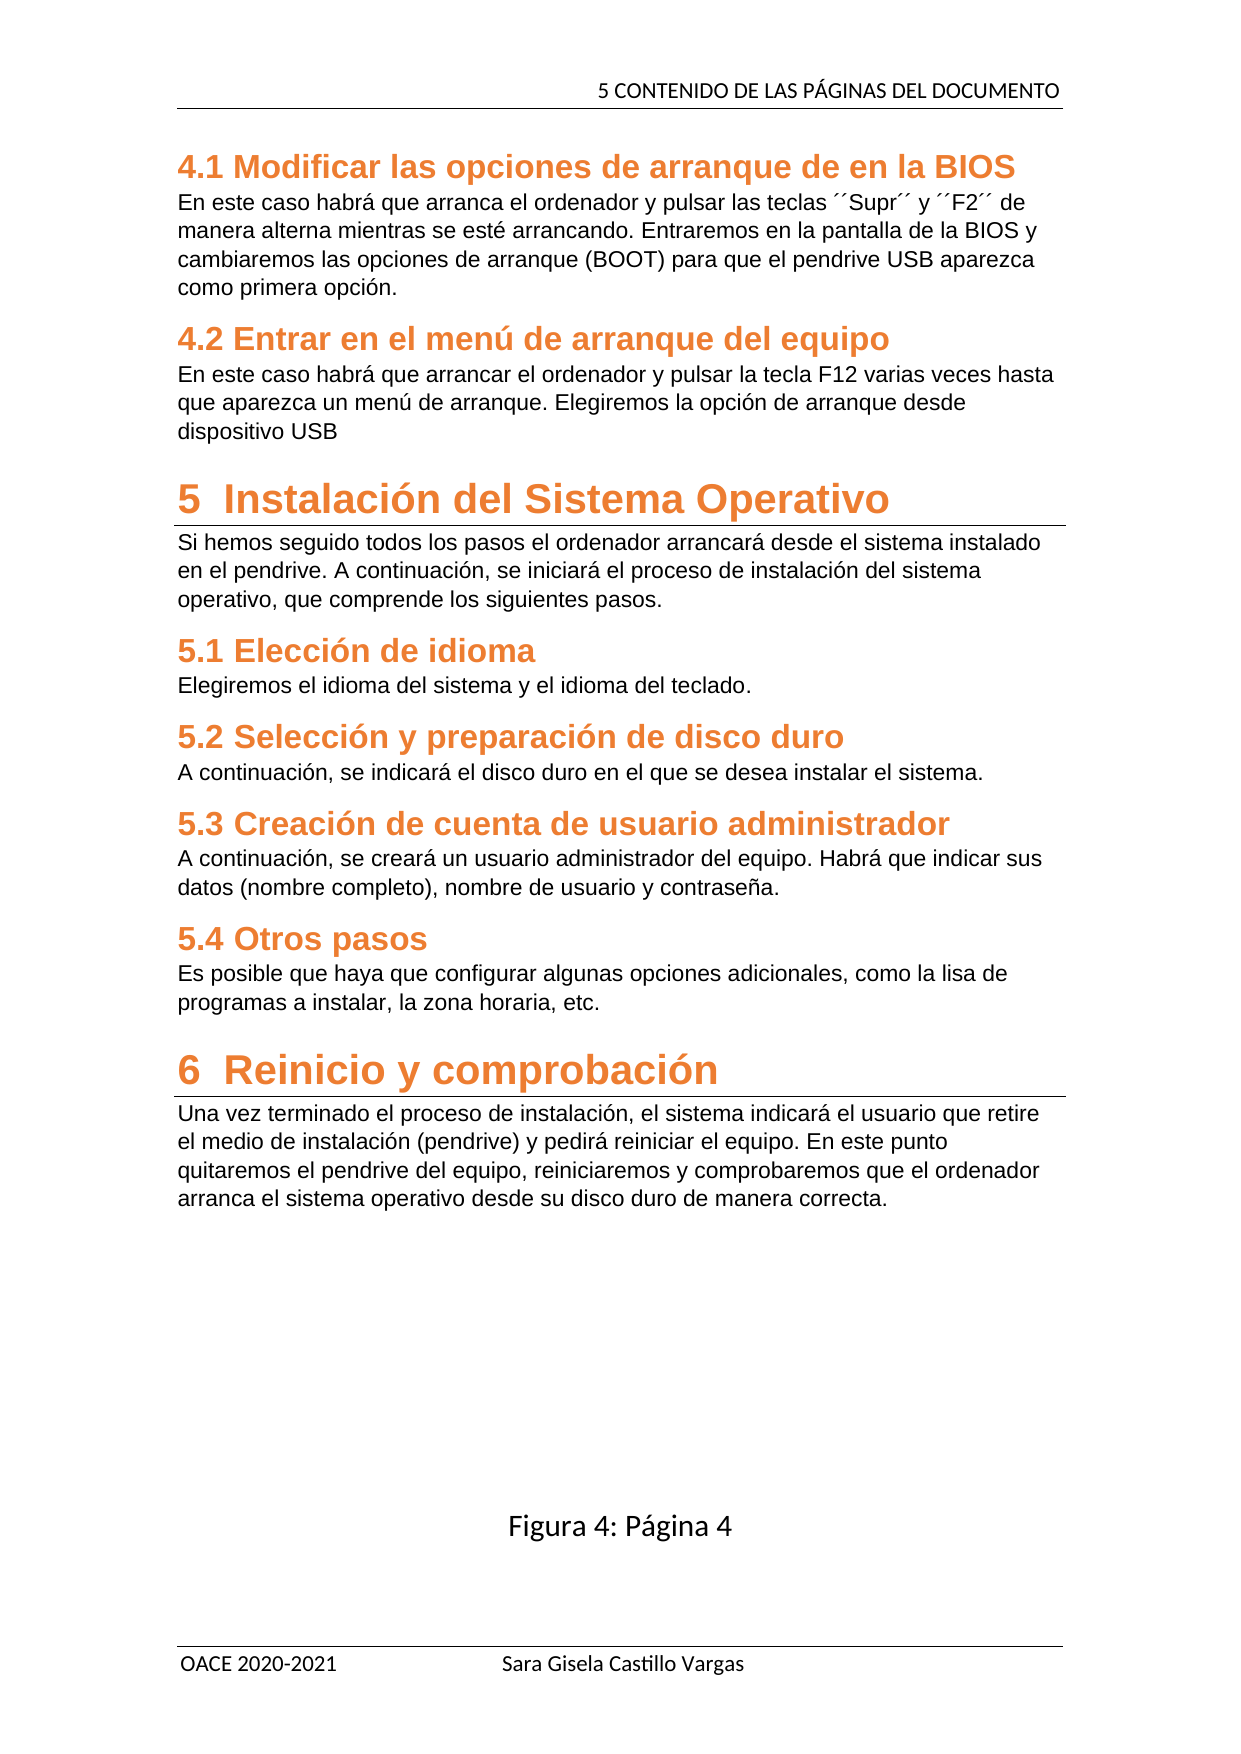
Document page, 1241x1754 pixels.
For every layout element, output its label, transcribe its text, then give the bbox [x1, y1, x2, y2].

text Si hemos seguido todos los pasos el ordenador arrancará desde el sistema instalado en el pendrive. A continuación, se iniciará el proceso de instalación del sistema operativo, que comprende los siguientes pasos. [177, 529, 1063, 612]
subtitle 4.2 Entrar en el menú de arranque del equipo [177, 319, 1063, 358]
text En este caso habrá que arrancar el ordenador y pulsar la tecla F12 varias veces hasta que aparezca un menú de arranque. Elegiremos la opción de arranque desde dispositivo USB [177, 361, 1063, 444]
text Es posible que haya que configurar algunas opciones adicionales, como la lisa de programas a instalar, la zona horaria, etc. [177, 960, 1063, 1015]
text A continuación, se indicará el disco duro en el que se desea instalar el sistema. [177, 759, 1063, 785]
subtitle 6 Reinicio y comprobación [174, 1042, 1066, 1096]
subtitle Creación de cuenta de usuario administrador [177, 804, 1063, 842]
subtitle Otros pasos [177, 919, 1063, 957]
text A continuación, se creará un usuario administrador del equipo. Habrá que indicar sus datos (nombre completo), nombre de usuario y contraseña. [177, 845, 1063, 900]
subtitle Selección y preparación de disco duro [177, 717, 1063, 756]
subtitle 4.1 Modificar las opciones de arranque de en la BIOS [177, 148, 1063, 186]
text Una vez terminado el proceso de instalación, el sistema indicará el usuario que retire el medio de instalación (pendrive) y pedirá reiniciar el equipo. En este punto quitaremos el pendrive del equipo, reiniciaremos y comprobaremos que el ordenador arranca el sistema operativo desde su disco duro de manera correcta. [177, 1100, 1063, 1212]
subtitle 5 Instalación del Sistema Operativo [174, 471, 1066, 525]
text Elegiremos el idioma del sistema y el idioma del teclado. [177, 672, 1063, 699]
subtitle Elección de idioma [177, 631, 1063, 669]
text En este caso habrá que arranca el ordenador y pulsar las teclas ´´Supr´´ y ´´F2´´ de manera alterna mientras se esté arrancando. Entraremos en la pantalla de la BIOS y cambiaremos las opciones de arranque (BOOT) para que el pendrive USB aparezca como primera opción. [177, 189, 1063, 301]
text Figura 4: Página 4 [177, 1506, 1063, 1544]
